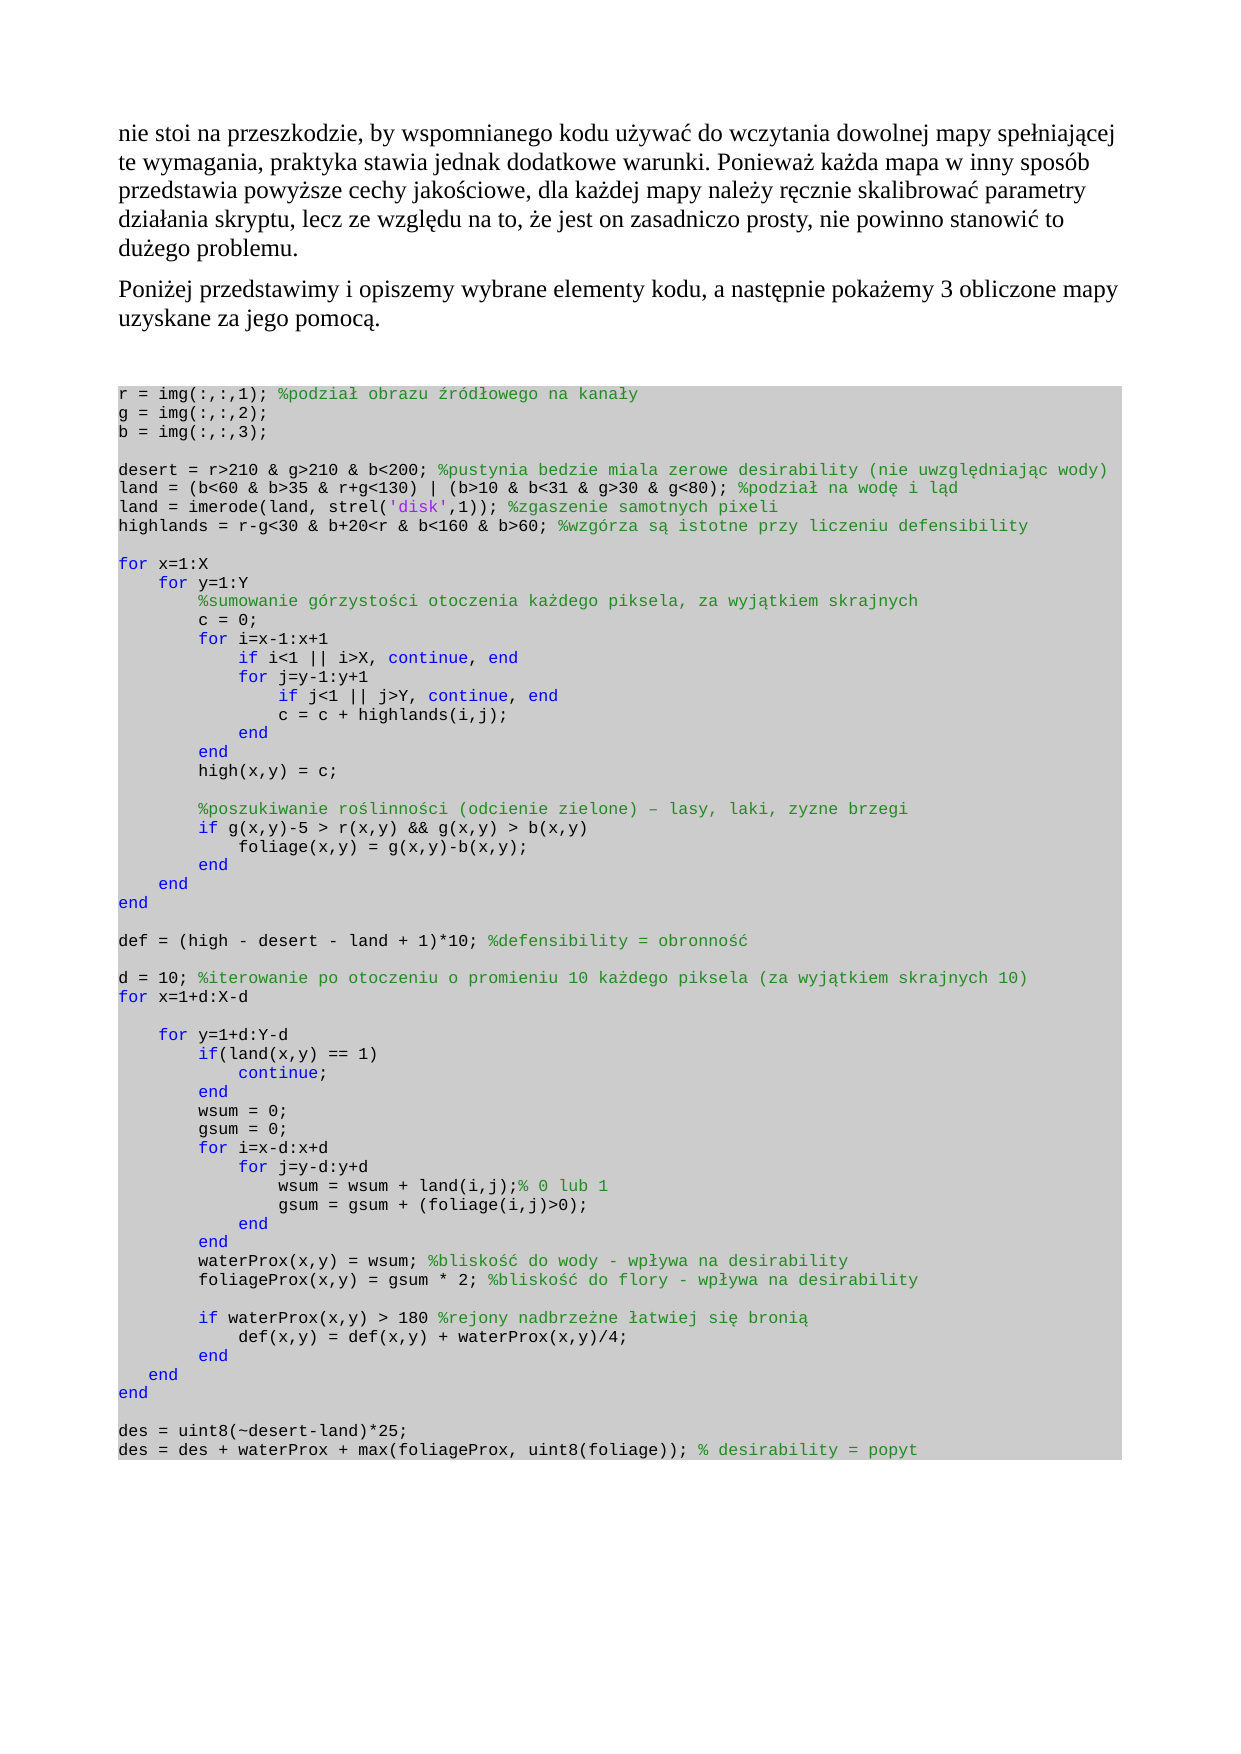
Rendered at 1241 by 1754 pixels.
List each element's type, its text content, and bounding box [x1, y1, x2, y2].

text def = (high - desert - land + 1)*10; %defensibility = obronność [118, 932, 1122, 951]
text if waterProx(x,y) > 180 %rejony nadbrzeżne łatwiej się bronią [118, 1309, 1122, 1328]
text des = uint8(~desert-land)*25; [118, 1423, 1122, 1441]
text land = (b<60 & b>35 & r+g<130) | (b>10 & b<31 & g>30 & g<80); %podział na wodę i ląd [118, 480, 1122, 499]
text gsum = gsum + (foliage(i,j)>0); [118, 1196, 1122, 1215]
text land = imerode(land, strel('disk',1)); %zgaszenie samotnych pixeli [118, 499, 1122, 518]
text for j=y-1:y+1 [118, 668, 1122, 687]
text end [118, 876, 1122, 895]
text for i=x-1:x+1 [118, 631, 1122, 649]
text %poszukiwanie roślinności (odcienie zielone) – lasy, laki, zyzne brzegi [118, 800, 1122, 819]
text c = c + highlands(i,j); [118, 706, 1122, 725]
text if(land(x,y) == 1) [118, 1046, 1122, 1064]
text end [118, 744, 1122, 763]
text def(x,y) = def(x,y) + waterProx(x,y)/4; [118, 1328, 1122, 1347]
text r = img(:,:,1); %podział obrazu źródłowego na kanały [118, 386, 1122, 404]
text foliageProx(x,y) = gsum * 2; %bliskość do flory - wpływa na desirability [118, 1272, 1122, 1291]
text end [118, 1083, 1122, 1102]
text end [118, 857, 1122, 876]
text foliage(x,y) = g(x,y)-b(x,y); [118, 838, 1122, 857]
text for j=y-d:y+d [118, 1159, 1122, 1177]
text wsum = wsum + land(i,j);% 0 lub 1 [118, 1177, 1122, 1196]
text waterProx(x,y) = wsum; %bliskość do wody - wpływa na desirability [118, 1253, 1122, 1272]
text gsum = 0; [118, 1121, 1122, 1140]
text for x=1:X [118, 555, 1122, 574]
text for y=1+d:Y-d [118, 1027, 1122, 1046]
text wsum = 0; [118, 1102, 1122, 1121]
text Poniżej przedstawimy i opiszemy wybrane elementy kodu, a następnie pokażemy 3 obliczone mapy uzyskane za jego pomocą. [118, 274, 1122, 332]
text for x=1+d:X-d [118, 989, 1122, 1008]
text end [118, 1385, 1122, 1404]
text des = des + waterProx + max(foliageProx, uint8(foliage)); % desirability = popyt [118, 1441, 1122, 1460]
text if i<1 || i>X, continue, end [118, 649, 1122, 668]
text end [118, 1234, 1122, 1253]
text if j<1 || j>Y, continue, end [118, 687, 1122, 706]
text if g(x,y)-5 > r(x,y) && g(x,y) > b(x,y) [118, 819, 1122, 838]
text %sumowanie górzystości otoczenia każdego piksela, za wyjątkiem skrajnych [118, 593, 1122, 612]
text d = 10; %iterowanie po otoczeniu o promieniu 10 każdego piksela (za wyjątkiem skrajnych 10) [118, 970, 1122, 989]
text end [118, 1366, 1122, 1385]
text nie stoi na przeszkodzie, by wspomnianego kodu używać do wczytania dowolnej mapy spełniającej te wymagania, praktyka stawia jednak dodatkowe warunki. Ponieważ każda mapa w inny sposób przedstawia powyższe cechy jakościowe, dla każdej mapy należy ręcznie skalibrować parametry działania skryptu, lecz ze względu na to, że jest on zasadniczo prosty, nie powinno stanowić to dużego problemu. [118, 118, 1122, 262]
text end [118, 725, 1122, 744]
text end [118, 1347, 1122, 1366]
text for i=x-d:x+d [118, 1140, 1122, 1159]
text g = img(:,:,2); [118, 404, 1122, 423]
text end [118, 1215, 1122, 1234]
text highlands = r-g<30 & b+20<r & b<160 & b>60; %wzgórza są istotne przy liczeniu defensibility [118, 518, 1122, 536]
text for y=1:Y [118, 574, 1122, 593]
text c = 0; [118, 612, 1122, 631]
text continue; [118, 1064, 1122, 1083]
text high(x,y) = c; [118, 763, 1122, 782]
text desert = r>210 & g>210 & b<200; %pustynia bedzie miala zerowe desirability (nie uwzględniając wody) [118, 461, 1122, 480]
text b = img(:,:,3); [118, 423, 1122, 442]
text end [118, 895, 1122, 913]
